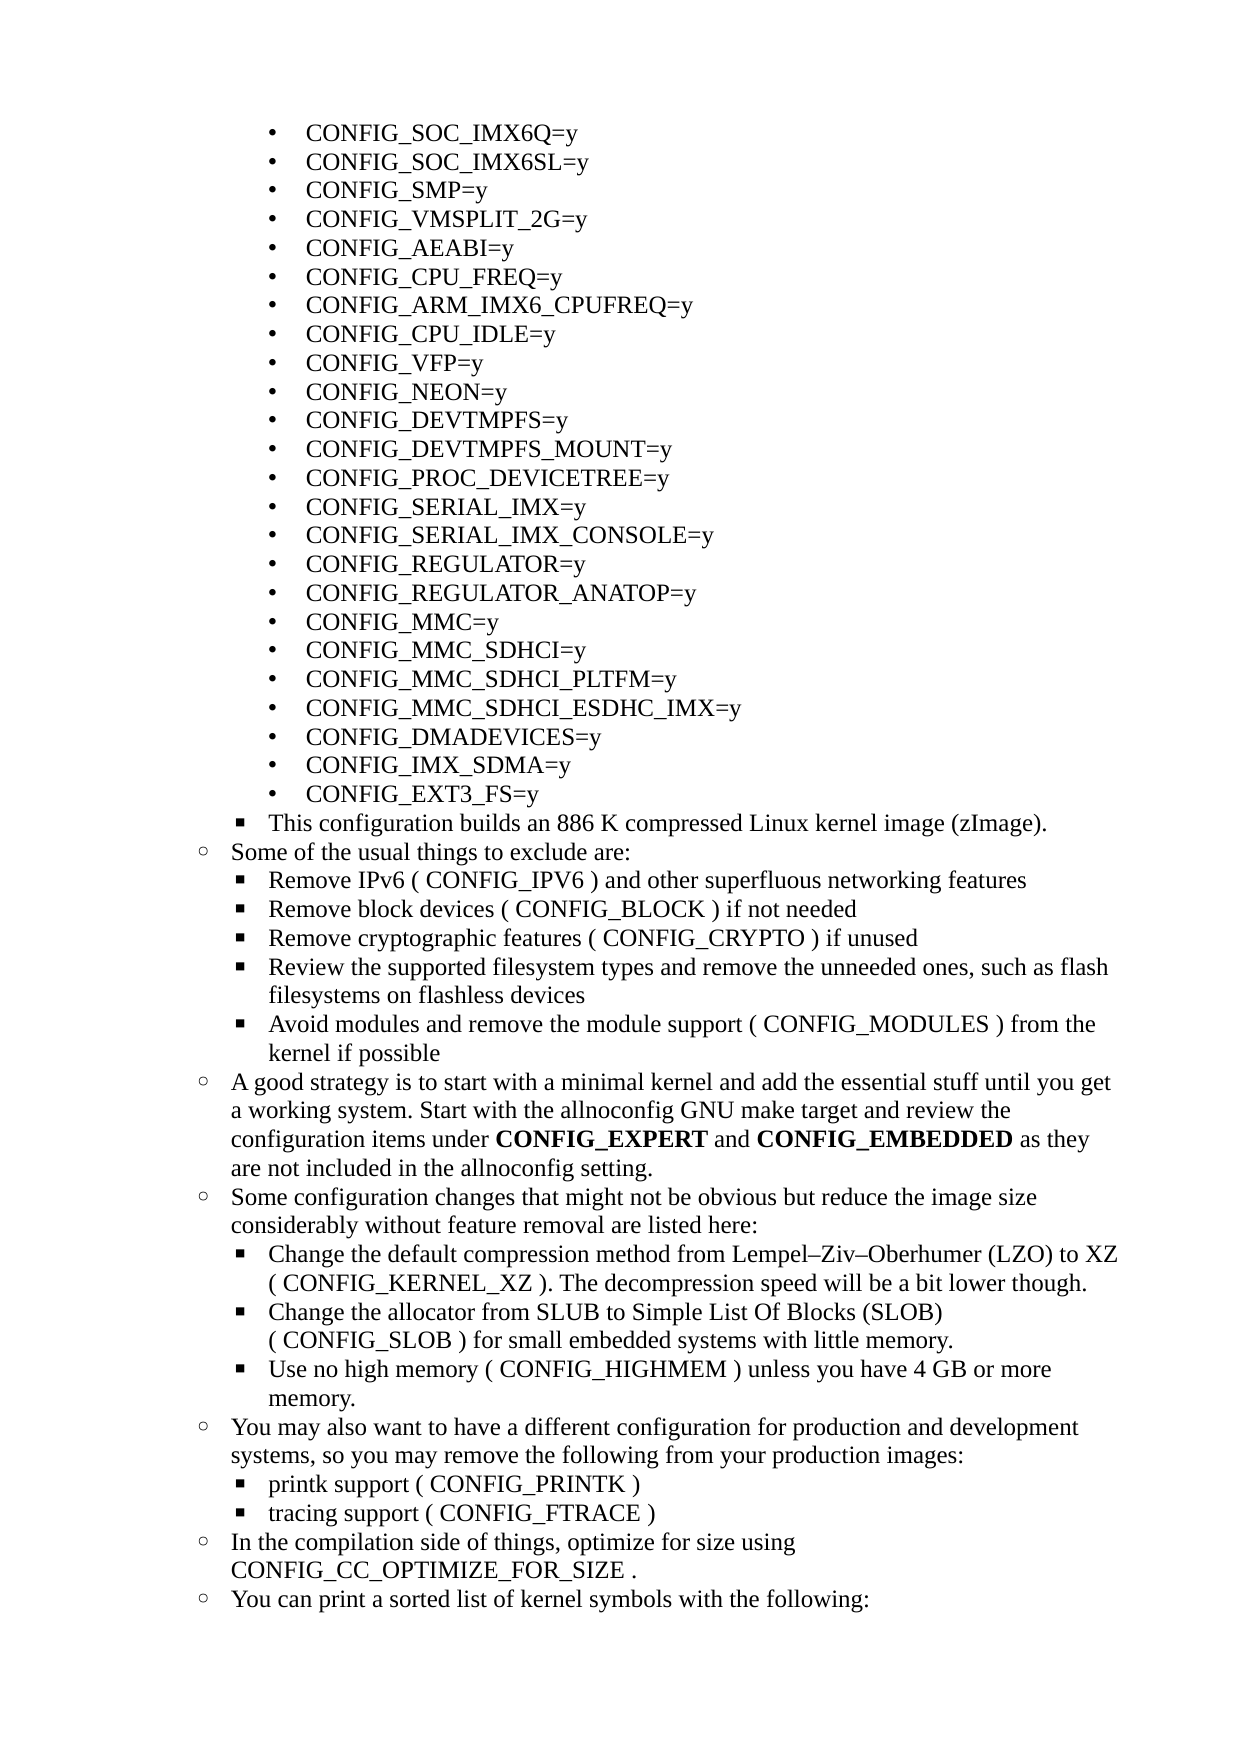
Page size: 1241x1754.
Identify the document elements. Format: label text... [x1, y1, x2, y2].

list CONFIG_VFP=y [268, 348, 1122, 377]
list You can print a sorted list of kernel symbols with the following: [193, 1584, 1122, 1613]
list CONFIG_MMC_SDHCI=y [268, 636, 1122, 664]
list A good strategy is to start with a minimal kernel and add the essential stuff until you get a working system. Start with the allnoconfig GNU make target and review the configuration items under CONFIG_EXPERT and CONFIG_EMBEDDED as they are not included in the allnoconfig setting. [193, 1067, 1122, 1182]
list CONFIG_IMX_SDMA=y [268, 751, 1122, 779]
list CONFIG_REGULATOR_ANATOP=y [268, 578, 1122, 607]
list You may also want to have a different configuration for production and development systems, so you may remove the following from your production images: [193, 1412, 1122, 1469]
list tracing support ( CONFIG_FTRACE ) [231, 1498, 1122, 1527]
list Avoid modules and remove the module support ( CONFIG_MODULES ) from the kernel if possible [231, 1009, 1122, 1067]
list CONFIG_ARM_IMX6_CPUFREQ=y [268, 291, 1122, 319]
list CONFIG_SOC_IMX6Q=y [268, 118, 1122, 147]
list Some configuration changes that might not be obvious but reduce the image size considerably without feature removal are listed here: [193, 1182, 1122, 1239]
list CONFIG_SERIAL_IMX=y [268, 492, 1122, 521]
list CONFIG_DEVTMPFS_MOUNT=y [268, 434, 1122, 463]
list printk support ( CONFIG_PRINTK ) [231, 1469, 1122, 1498]
list Change the default compression method from Lempel–Ziv–Oberhumer (LZO) to XZ ( CONFIG_KERNEL_XZ ). The decompression speed will be a bit lower though. [231, 1239, 1122, 1297]
list CONFIG_CPU_FREQ=y [268, 262, 1122, 291]
list CONFIG_VMSPLIT_2G=y [268, 204, 1122, 233]
list CONFIG_AEABI=y [268, 233, 1122, 262]
list CONFIG_MMC_SDHCI_PLTFM=y [268, 664, 1122, 693]
list CONFIG_CPU_IDLE=y [268, 319, 1122, 348]
list Remove cryptographic features ( CONFIG_CRYPTO ) if unused [231, 923, 1122, 952]
list Change the allocator from SLUB to Simple List Of Blocks (SLOB) ( CONFIG_SLOB ) for small embedded systems with little memory. [231, 1297, 1122, 1354]
list CONFIG_DEVTMPFS=y [268, 406, 1122, 434]
list Remove block devices ( CONFIG_BLOCK ) if not needed [231, 894, 1122, 923]
list Remove IPv6 ( CONFIG_IPV6 ) and other superfluous networking features [231, 866, 1122, 894]
list CONFIG_EXT3_FS=y [268, 779, 1122, 808]
list Review the supported filesystem types and remove the unneeded ones, such as flash filesystems on flashless devices [231, 952, 1122, 1009]
list CONFIG_DMADEVICES=y [268, 722, 1122, 751]
list CONFIG_MMC_SDHCI_ESDHC_IMX=y [268, 693, 1122, 722]
list CONFIG_SERIAL_IMX_CONSOLE=y [268, 521, 1122, 549]
list CONFIG_SOC_IMX6SL=y [268, 147, 1122, 176]
list This configuration builds an 886 K compressed Linux kernel image (zImage). [231, 808, 1122, 837]
list CONFIG_MMC=y [268, 607, 1122, 636]
list CONFIG_PROC_DEVICETREE=y [268, 463, 1122, 492]
list CONFIG_REGULATOR=y [268, 549, 1122, 578]
list Some of the usual things to exclude are: [193, 837, 1122, 866]
list Use no high memory ( CONFIG_HIGHMEM ) unless you have 4 GB or more memory. [231, 1354, 1122, 1412]
list CONFIG_NEON=y [268, 377, 1122, 406]
list CONFIG_SMP=y [268, 176, 1122, 204]
list In the compilation side of things, optimize for size using CONFIG_CC_OPTIMIZE_FOR_SIZE . [193, 1527, 1122, 1584]
